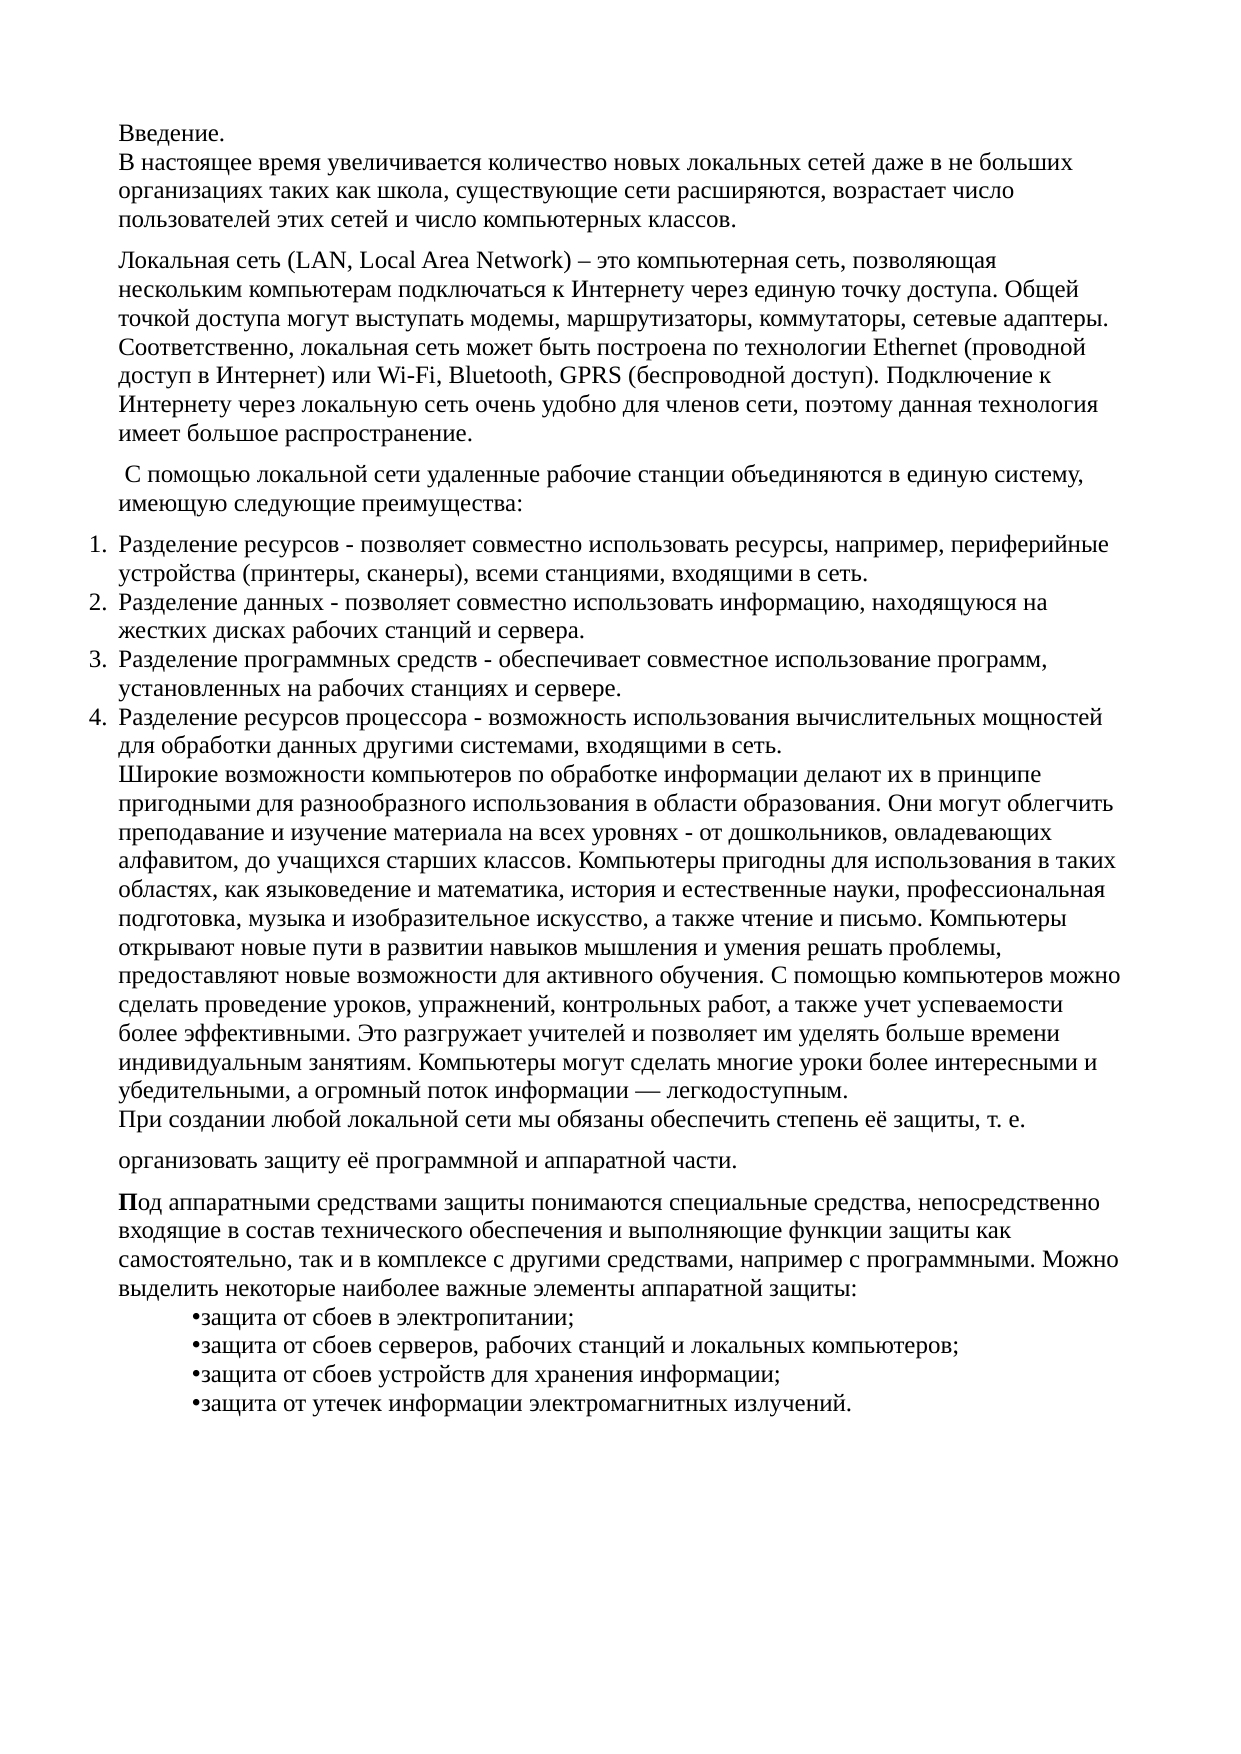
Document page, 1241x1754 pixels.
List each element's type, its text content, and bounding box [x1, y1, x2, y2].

list Разделение данных - позволяет совместно использовать информацию, находящуюся на жестких дисках рабочих станций и сервера. [118, 587, 1122, 644]
text Широкие возможности компьютеров по обработке информации делают их в принципе пригодными для разнообразного использования в области образования. Они могут облегчить преподавание и изучение материала на всех уровнях - от дошкольников, овладевающих алфавитом, до учащихся старших классов. Компьютеры пригодны для использования в таких областях, как языковедение и математика, история и естественные науки, профессиональная подготовка, музыка и изобразительное искусство, а также чтение и письмо. Компьютеры открывают новые пути в развитии навыков мышления и умения решать проблемы, предоставляют новые возможности для активного обучения. С помощью компьютеров можно сделать проведение уроков, упражнений, контрольных работ, а также учет успеваемости более эффективными. Это разгружает учителей и позволяет им уделять больше времени индивидуальным занятиям. Компьютеры могут сделать многие уроки более интересными и убедительными, а огромный поток информации — легкодоступным. [118, 759, 1122, 1104]
text При создании любой локальной сети мы обязаны обеспечить степень её защиты, т. е. [118, 1104, 1122, 1133]
list защита от сбоев в электропитании; [118, 1302, 1122, 1331]
list защита от сбоев устройств для хранения информации; [118, 1359, 1122, 1388]
text организовать защиту её программной и аппаратной части. [118, 1146, 1122, 1174]
text Под аппаратными средствами защиты понимаются специальные средства, непосредственно входящие в состав технического обеспечения и выполняющие функции защиты как самостоятельно, так и в комплексе с другими средствами, например с программными. Можно выделить некоторые наиболее важные элементы аппаратной защиты: [118, 1187, 1122, 1302]
text В настоящее время увеличивается количество новых локальных сетей даже в не больших организациях таких как школа, существующие сети расширяются, возрастает число пользователей этих сетей и число компьютерных классов. [118, 147, 1122, 233]
text С помощью локальной сети удаленные рабочие станции объединяются в единую систему, имеющую следующие преимущества: [118, 459, 1122, 517]
list защита от сбоев серверов, рабочих станций и локальных компьютеров; [118, 1331, 1122, 1359]
list Разделение программных средств - обеспечивает совместное использование программ, установленных на рабочих станциях и сервере. [118, 644, 1122, 702]
list защита от утечек информации электромагнитных излучений. [118, 1388, 1122, 1417]
list Разделение ресурсов - позволяет совместно использовать ресурсы, например, периферийные устройства (принтеры, сканеры), всеми станциями, входящими в сеть. [118, 529, 1122, 587]
text Введение. [118, 118, 1122, 147]
text Локальная сеть (LAN, Local Area Network) – это компьютерная сеть, позволяющая нескольким компьютерам подключаться к Интернету через единую точку доступа. Общей точкой доступа могут выступать модемы, маршрутизаторы, коммутаторы, сетевые адаптеры. Соответственно, локальная сеть может быть построена по технологии Ethernet (проводной доступ в Интернет) или Wi-Fi, Bluetooth, GPRS (беспроводной доступ). Подключение к Интернету через локальную сеть очень удобно для членов сети, поэтому данная технология имеет большое распространение. [118, 246, 1122, 447]
list Разделение ресурсов процессора - возможность использования вычислительных мощностей для обработки данных другими системами, входящими в сеть. [118, 702, 1122, 759]
